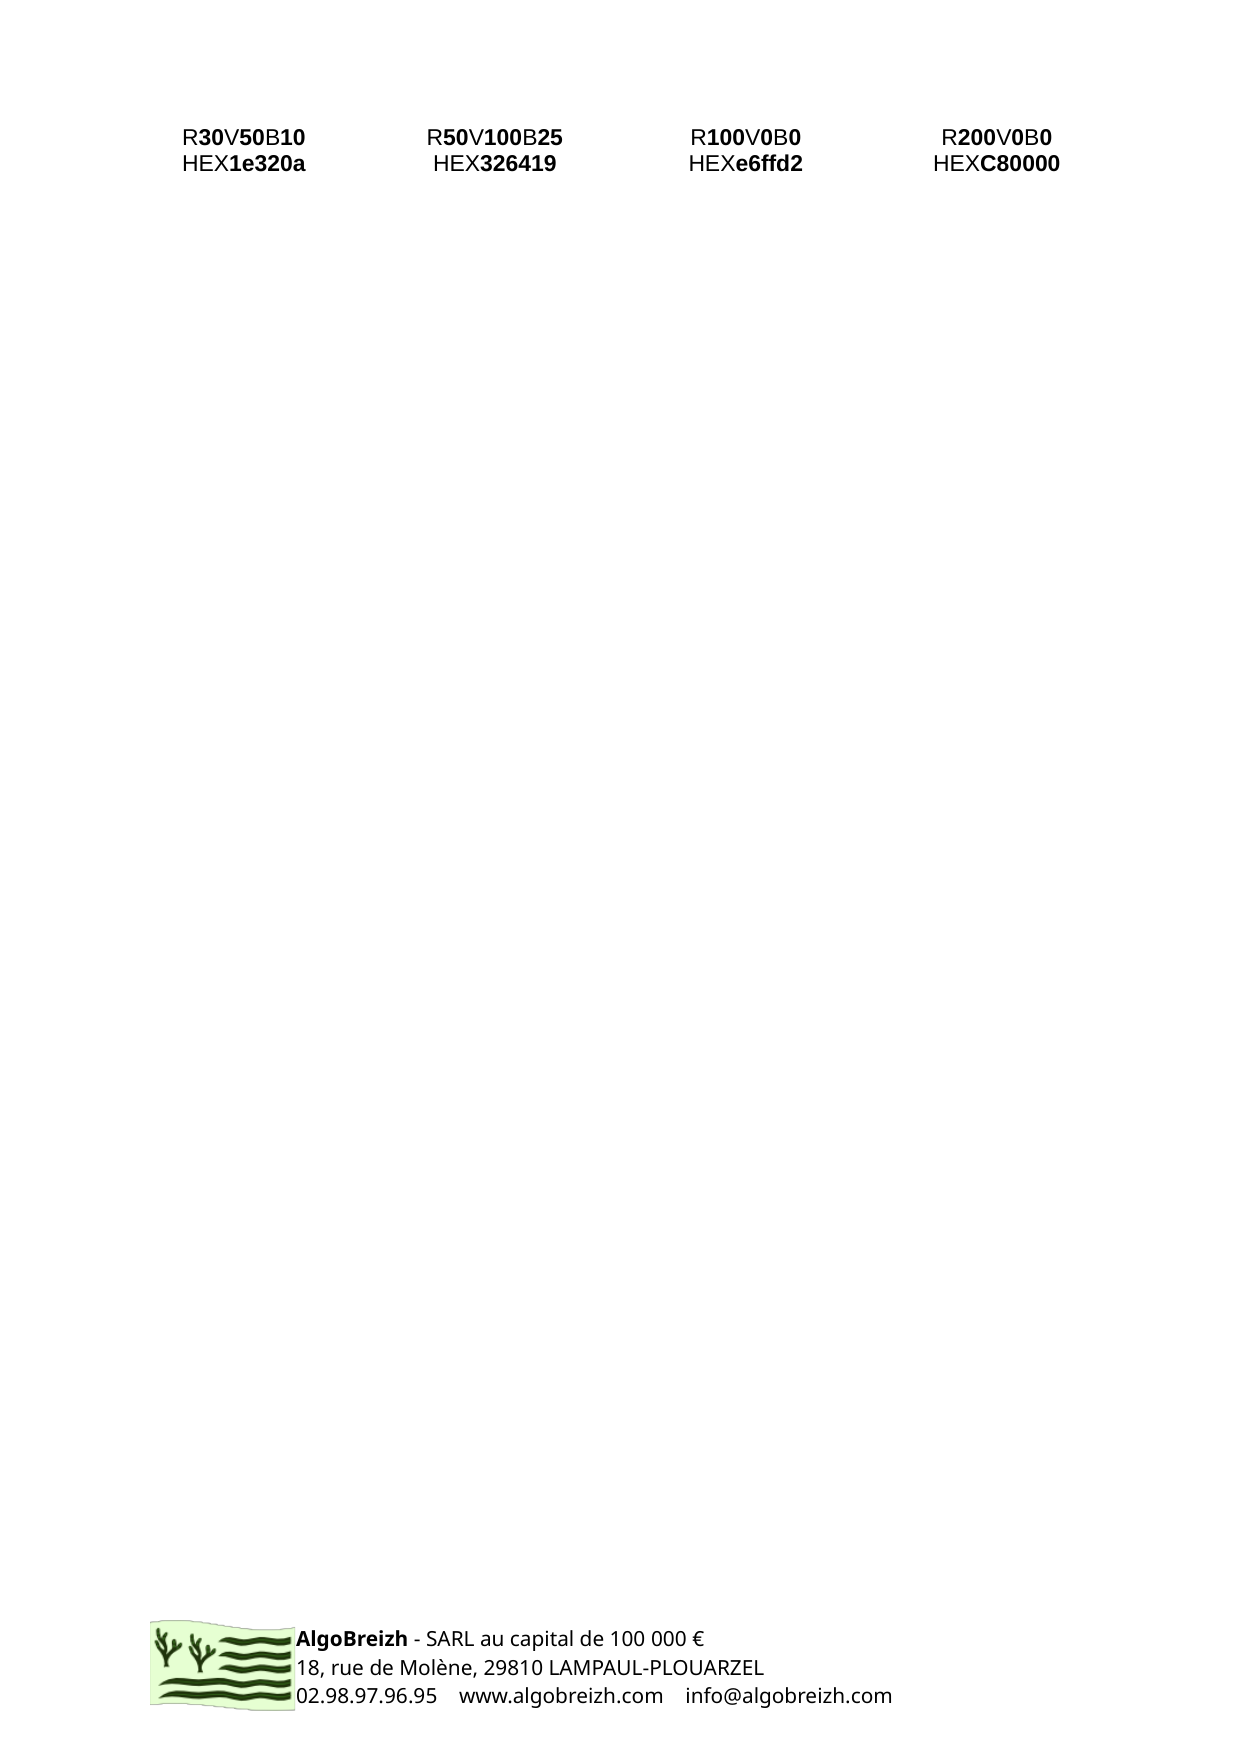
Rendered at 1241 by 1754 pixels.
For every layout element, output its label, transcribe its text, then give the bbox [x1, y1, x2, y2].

table_cell R50V100B25 HEX326419 [369, 118, 620, 182]
picture [150, 1620, 295, 1711]
table_cell R200V0B0 HEXC80000 [871, 118, 1122, 182]
table_cell R30V50B10 HEX1e320a [118, 118, 369, 182]
table_cell R100V0B0 HEXe6ffd2 [620, 118, 871, 182]
